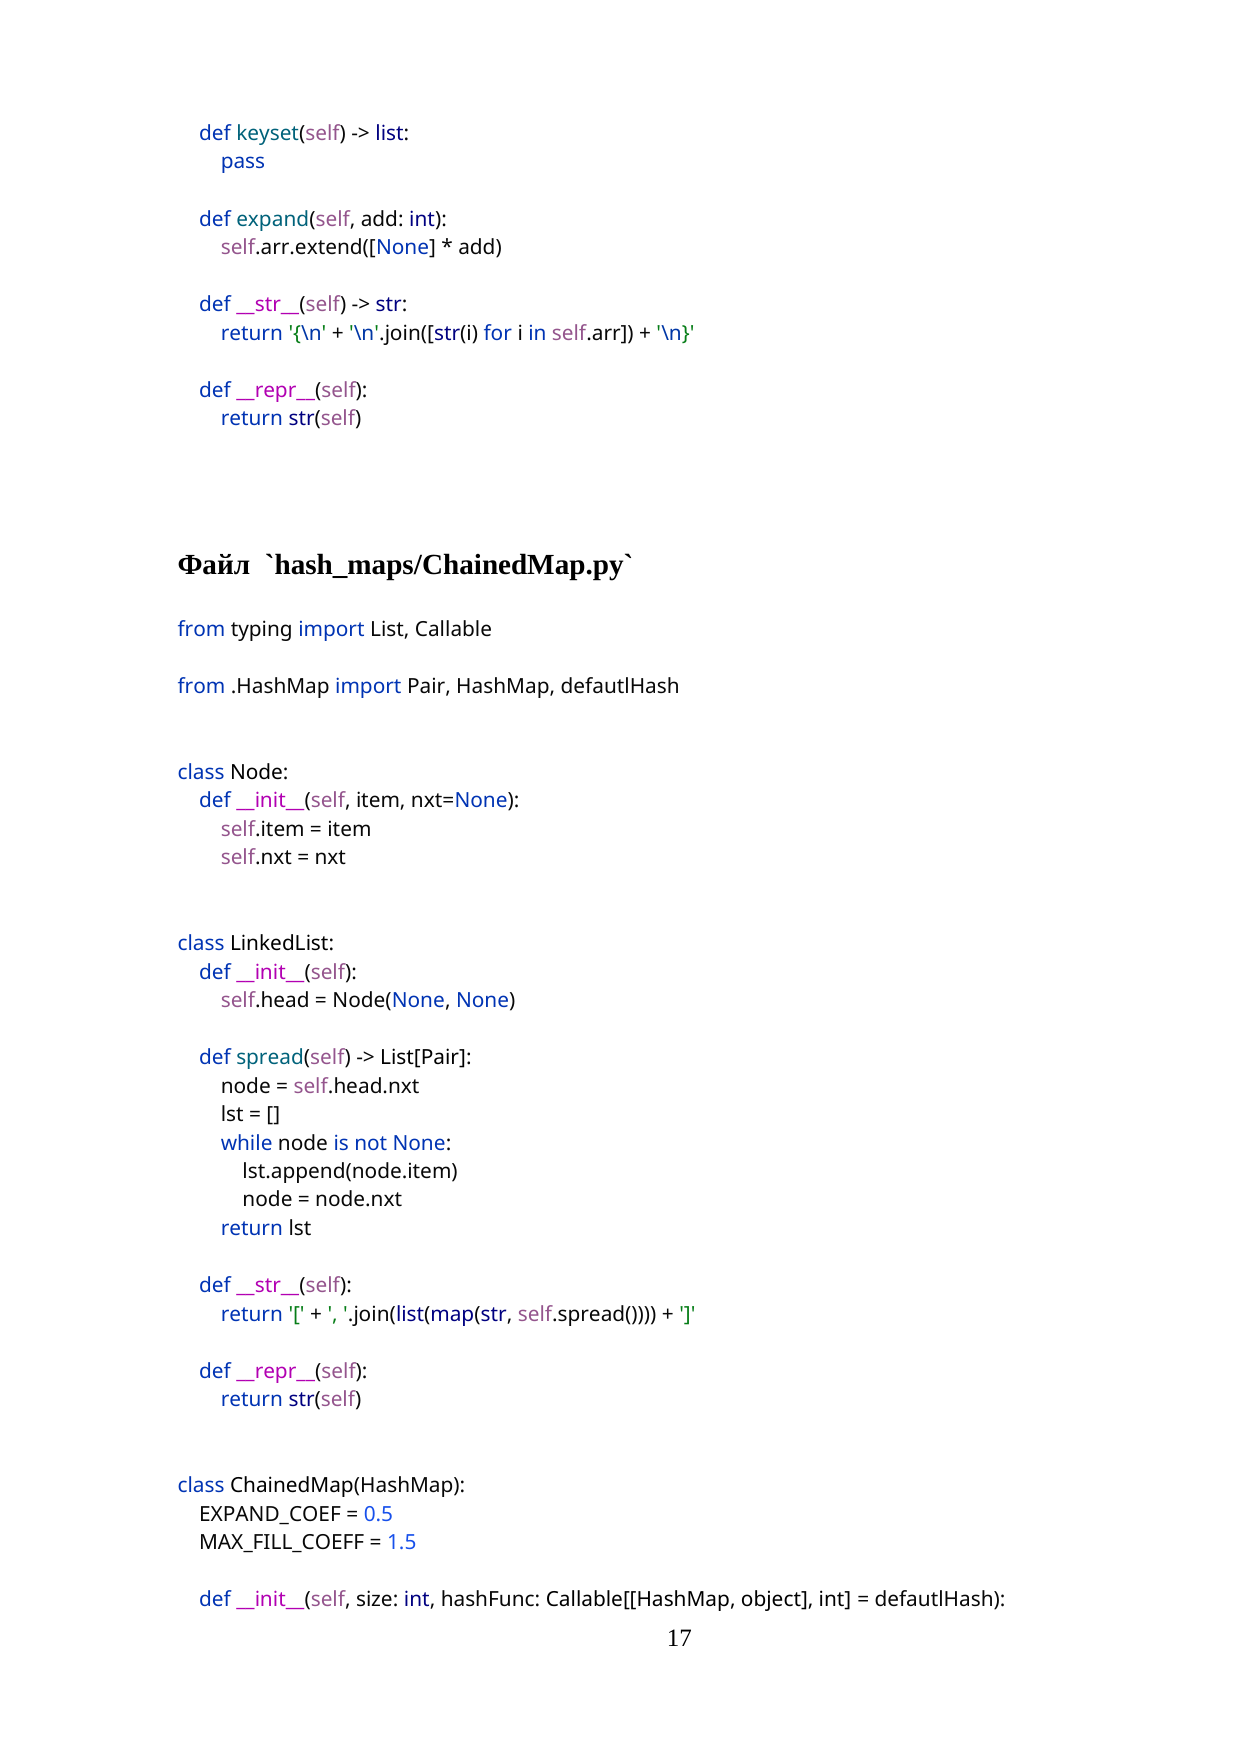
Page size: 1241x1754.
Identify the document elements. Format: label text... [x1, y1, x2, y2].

text from typing import List, Callable from .HashMap import Pair, HashMap, defautlHash class Node: def __init__(self, item, nxt=None): self.item = item self.nxt = nxt class LinkedList: def __init__(self): self.head = Node(None, None) def spread(self) -> List[Pair]: node = self.head.nxt lst = [] while node is not None: lst.append(node.item) node = node.nxt return lst def __str__(self): return '[' + ', '.join(list(map(str, self.spread()))) + ']' def __repr__(self): return str(self) class ChainedMap(HashMap): EXPAND_COEF = 0.5 MAX_FILL_COEFF = 1.5 def __init__(self, size: int, hashFunc: Callable[[HashMap, object], int] = defautlHash): [177, 614, 1181, 1613]
subtitle Файл `hash_maps/ChainedMap.py` [177, 547, 1181, 580]
text def keyset(self) -> list: pass def expand(self, add: int): self.arr.extend([None] * add) def __str__(self) -> str: return '{\n' + '\n'.join([str(i) for i in self.arr]) + '\n}' def __repr__(self): return str(self) [177, 118, 1181, 461]
